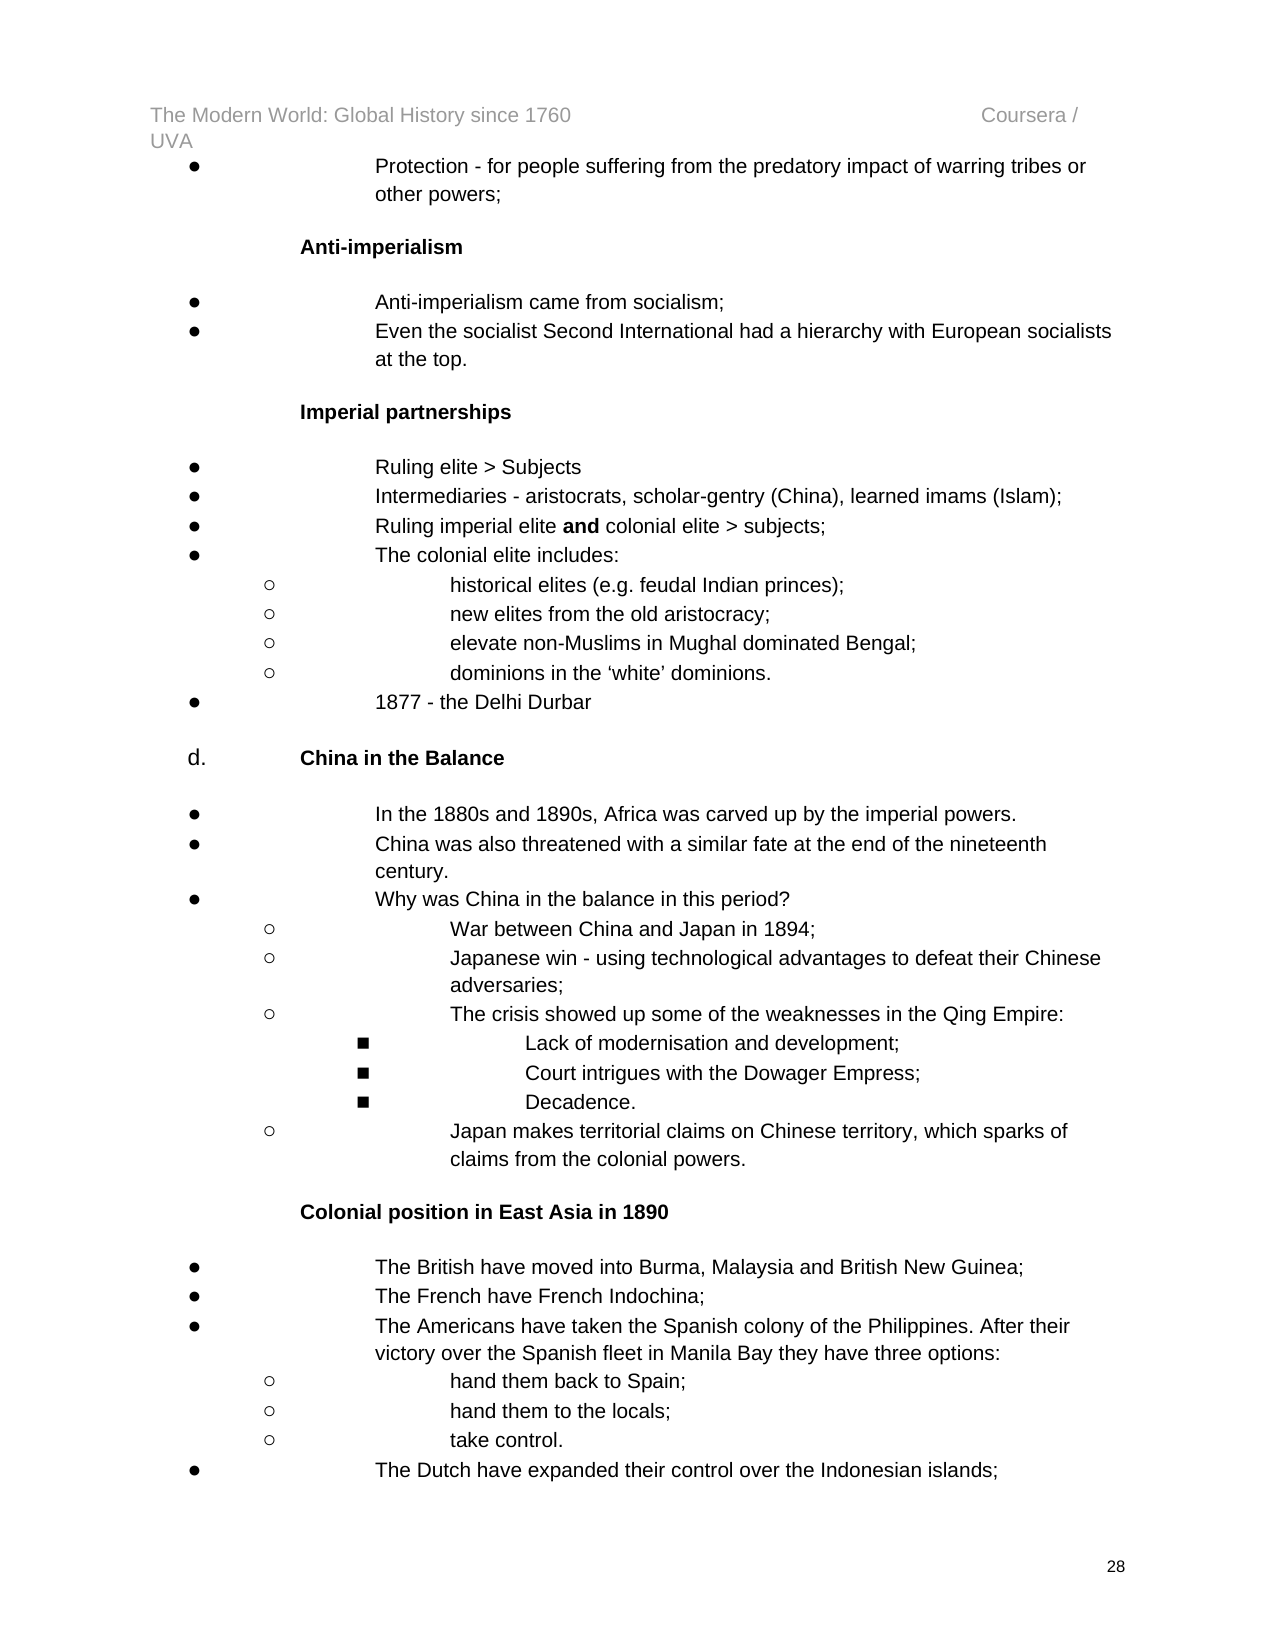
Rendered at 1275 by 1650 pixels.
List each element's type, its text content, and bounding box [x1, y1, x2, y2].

list The French have French Indochina; [187, 1283, 1125, 1309]
list Anti-imperialism came from socialism; [187, 289, 1125, 314]
list Why was China in the balance in this period? [187, 886, 1125, 912]
list Court intrigues with the Dowager Empress; [356, 1059, 1125, 1085]
list War between China and Japan in 1894; [262, 915, 1125, 941]
list The Americans have taken the Spanish colony of the Philippines. After their victory over the Spanish fleet in Manila Bay they have three options: [187, 1312, 1125, 1365]
list Decadence. [356, 1089, 1125, 1114]
list Japanese win - using technological advantages to defeat their Chinese adversaries; [262, 945, 1125, 997]
list In the 1880s and 1890s, Africa was carved up by the imperial powers. [187, 801, 1125, 827]
list Even the socialist Second International had a hierarchy with European socialists at the top. [187, 318, 1125, 370]
list historical elites (e.g. feudal Indian princes); [262, 571, 1125, 597]
list hand them to the locals; [262, 1398, 1125, 1423]
list The crisis showed up some of the weaknesses in the Qing Empire: [262, 1001, 1125, 1026]
list Protection - for people suffering from the predatory impact of warring tribes or other powers; [187, 153, 1125, 205]
list Japan makes territorial claims on Chinese territory, which sparks of claims from the colonial powers. [262, 1118, 1125, 1170]
text Anti-imperialism [150, 235, 1125, 259]
list Intermediaries - aristocrats, scholar-gentry (China), learned imams (Islam); [187, 483, 1125, 509]
list China in the Balance [187, 745, 1125, 771]
list The colonial elite includes: [187, 542, 1125, 568]
list new elites from the old aristocracy; [262, 601, 1125, 626]
list elevate non-Muslims in Mughal dominated Bengal; [262, 630, 1125, 656]
list take control. [262, 1427, 1125, 1453]
list The British have moved into Burma, Malaysia and British New Guinea; [187, 1254, 1125, 1279]
list Ruling imperial elite and colonial elite > subjects; [187, 513, 1125, 538]
text Imperial partnerships [150, 401, 1125, 424]
text Colonial position in East Asia in 1890 [150, 1200, 1125, 1224]
list dominions in the ‘white’ dominions. [262, 659, 1125, 685]
list Lack of modernisation and development; [356, 1030, 1125, 1056]
list 1877 - the Delhi Durbar [187, 689, 1125, 714]
list hand them back to Spain; [262, 1368, 1125, 1394]
list Ruling elite > Subjects [187, 454, 1125, 479]
list The Dutch have expanded their control over the Indonesian islands; [187, 1456, 1125, 1482]
list China was also threatened with a similar fate at the end of the nineteenth century. [187, 830, 1125, 883]
